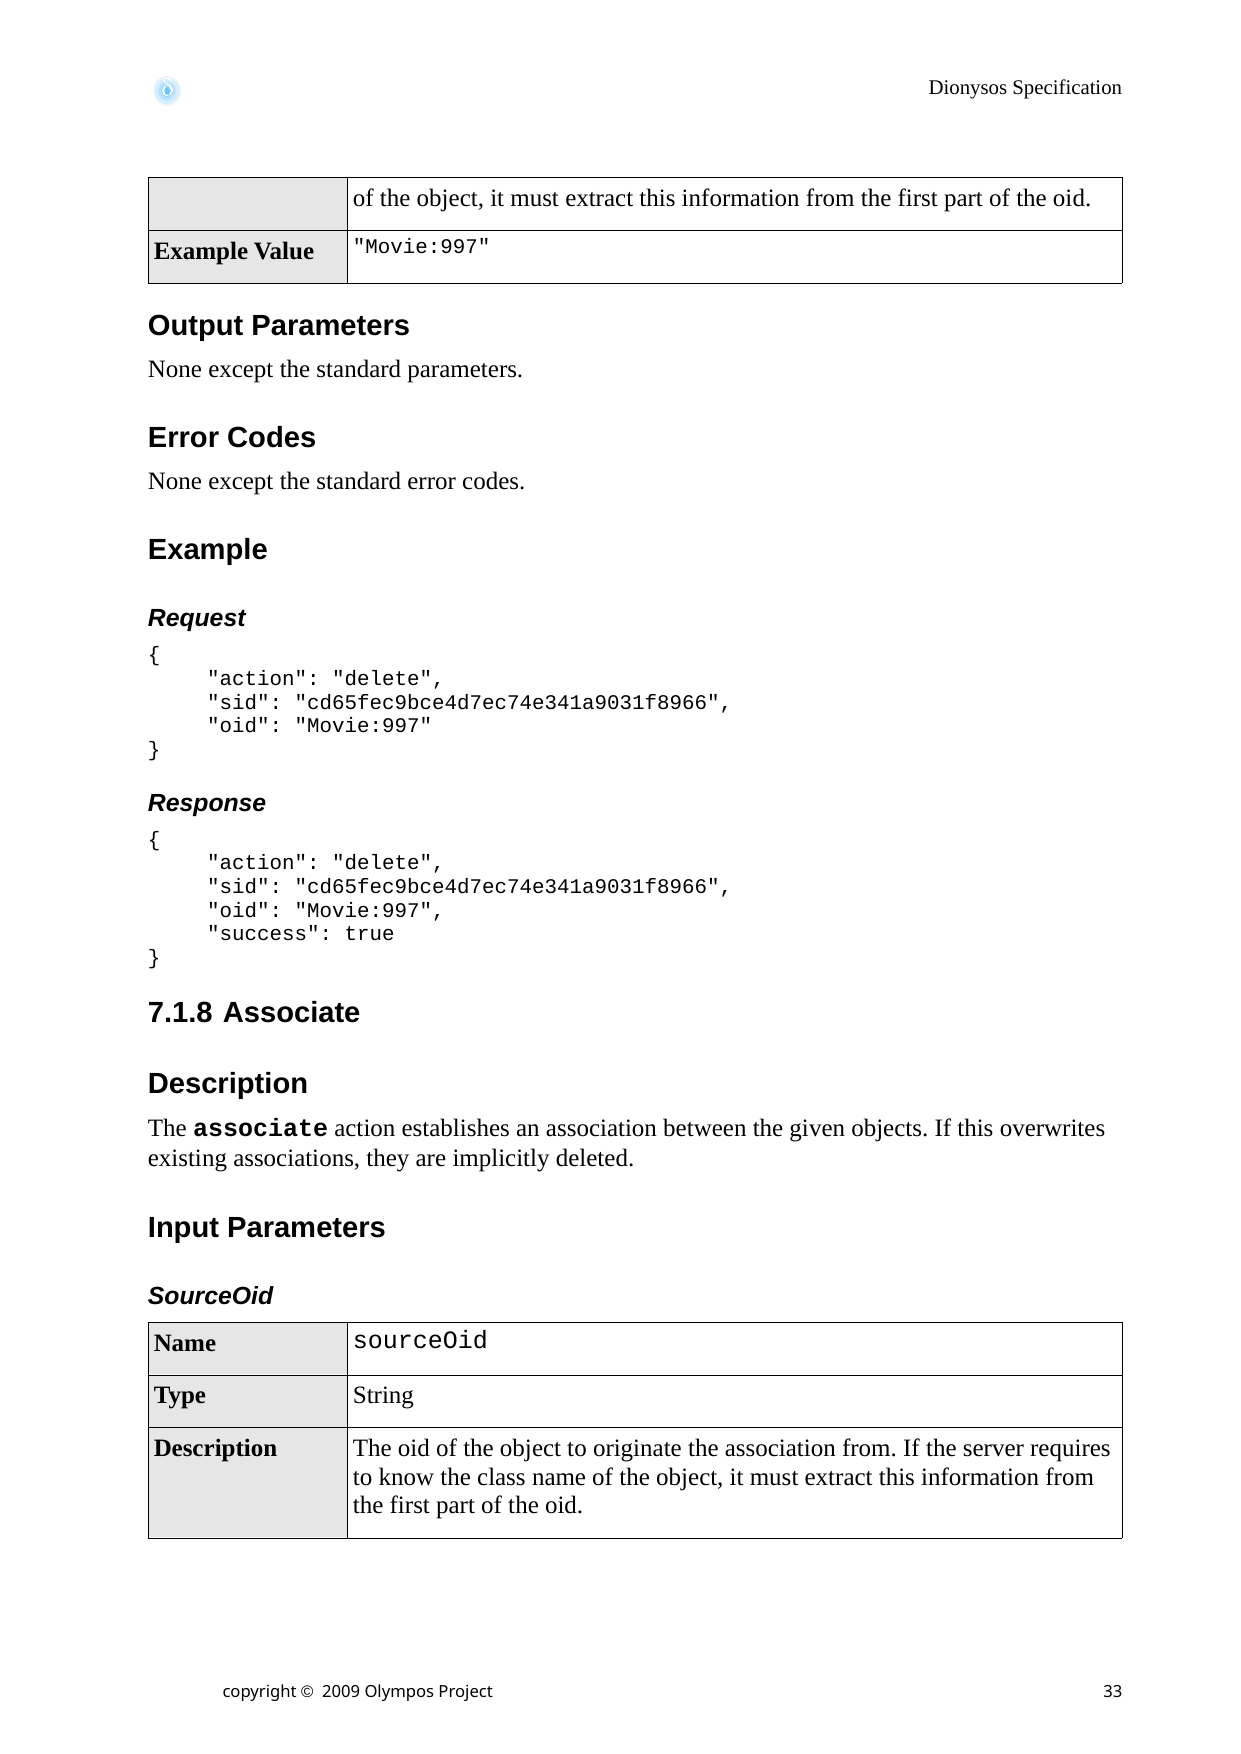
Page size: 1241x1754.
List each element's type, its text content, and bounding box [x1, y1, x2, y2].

table_header sourceOid [348, 1323, 1122, 1374]
text "success": true [148, 923, 1122, 947]
text Description [148, 1067, 1122, 1100]
table_cell The oid of the object to originate the association from. If the server requires to know the class name of the object, it must extract this information from the first part of the oid. [348, 1428, 1122, 1537]
text "sid": "cd65fec9bce4d7ec74e341a9031f8966", [148, 692, 1122, 715]
text "sid": "cd65fec9bce4d7ec74e341a9031f8966", [148, 876, 1122, 899]
table_cell "Movie:997" [348, 231, 1122, 283]
text { [148, 644, 1122, 668]
text None except the standard error codes. [148, 466, 1122, 495]
text { [148, 829, 1122, 852]
text The associate action establishes an association between the given objects. If this overwrites existing associations, they are implicitly deleted. [148, 1113, 1122, 1172]
text Request [148, 603, 1122, 632]
text Output Parameters [148, 308, 1122, 341]
table_cell String [348, 1376, 1122, 1427]
text "action": "delete", [148, 668, 1122, 692]
table_cell Description [149, 1428, 347, 1537]
subtitle Associate [148, 996, 1122, 1029]
text Response [148, 788, 1122, 816]
table_cell [149, 178, 347, 230]
text "oid": "Movie:997", [148, 899, 1122, 923]
table_cell Example Value [149, 231, 347, 283]
text } [148, 947, 1122, 971]
picture [152, 75, 184, 106]
text SourceOid [148, 1281, 1122, 1309]
text "oid": "Movie:997" [148, 715, 1122, 739]
text None except the standard parameters. [148, 354, 1122, 382]
text Error Codes [148, 420, 1122, 453]
table_header Name [149, 1323, 347, 1374]
text "action": "delete", [148, 852, 1122, 876]
text Input Parameters [148, 1210, 1122, 1243]
text Example [148, 532, 1122, 566]
table_cell of the object, it must extract this information from the first part of the oid. [348, 178, 1122, 230]
table_cell Type [149, 1376, 347, 1427]
text } [148, 739, 1122, 763]
